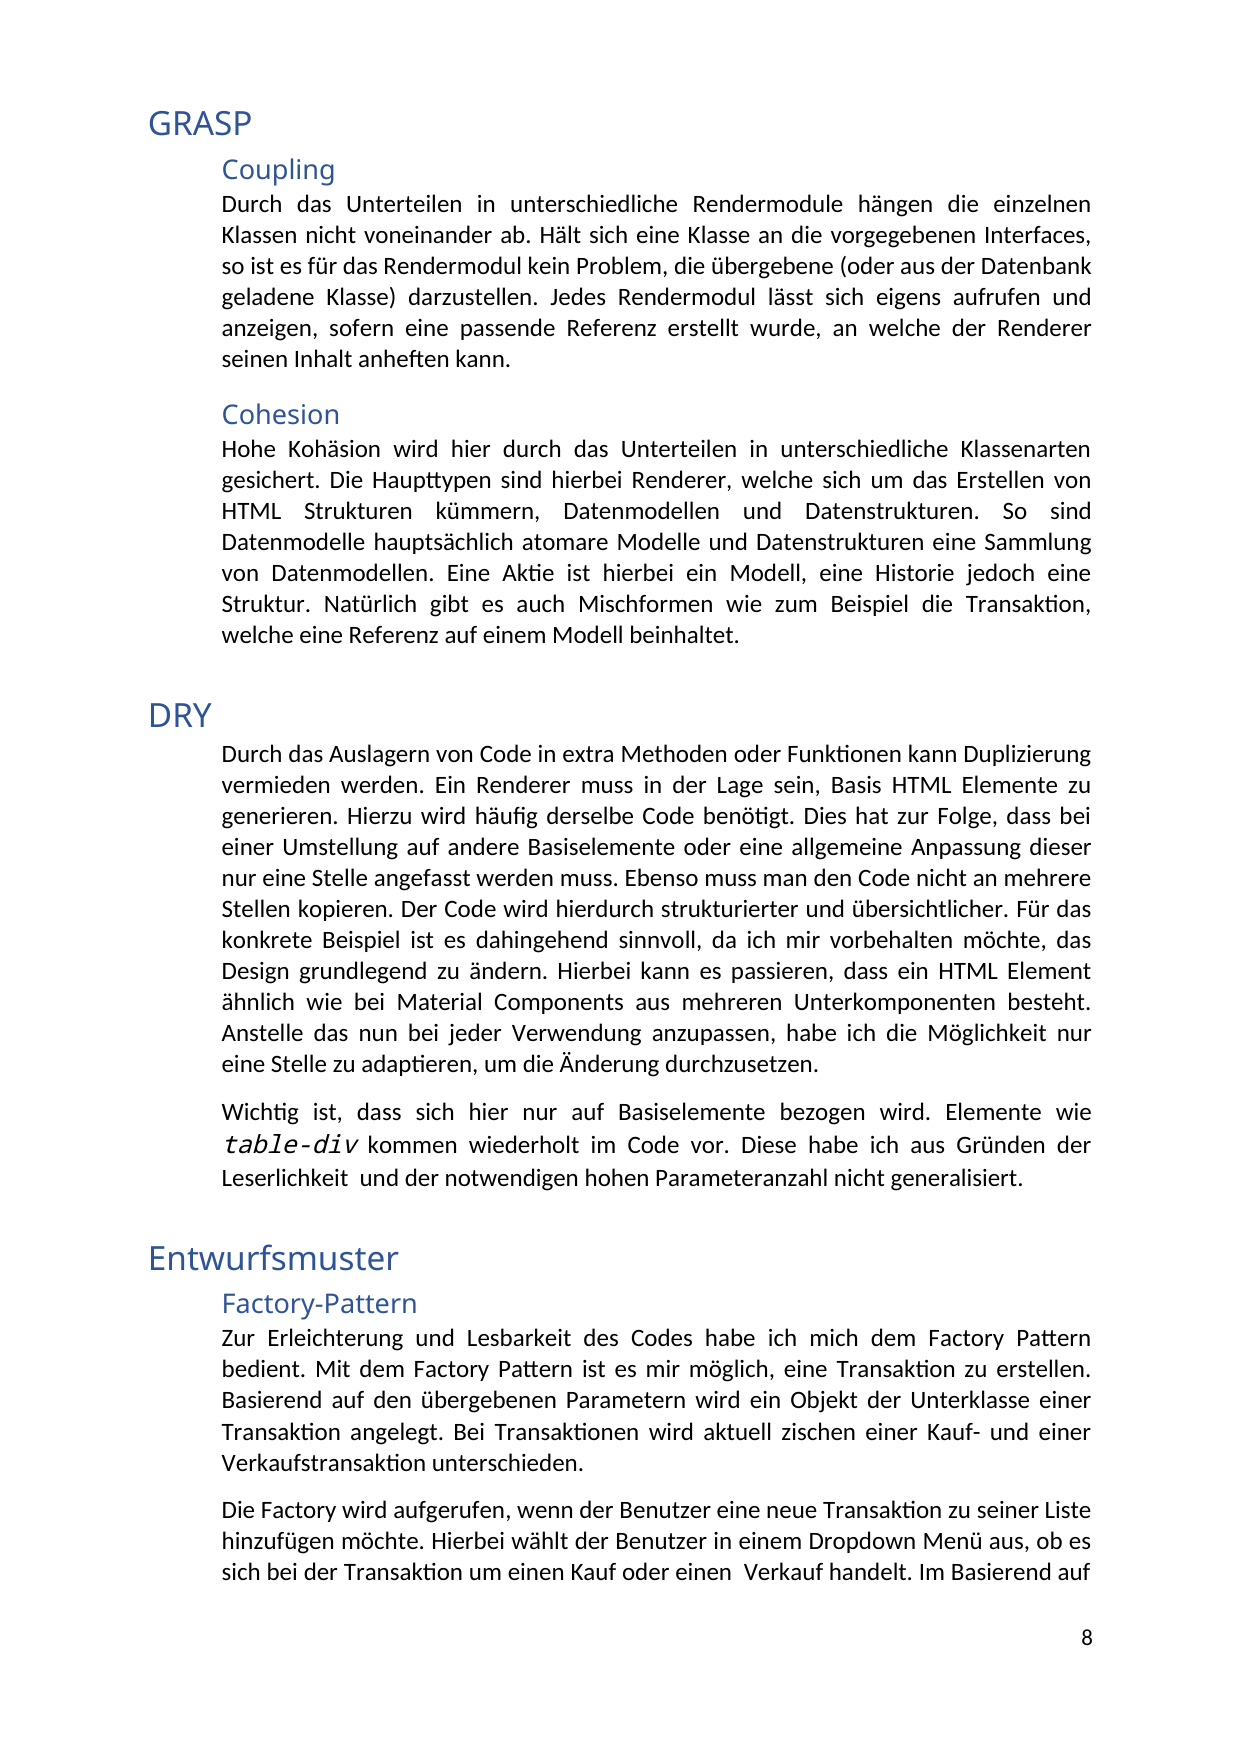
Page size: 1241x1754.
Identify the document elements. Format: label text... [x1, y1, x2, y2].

text Zur Erleichterung und Lesbarkeit des Codes habe ich mich dem Factory Pattern bedient. Mit dem Factory Pattern ist es mir möglich, eine Transaktion zu erstellen. Basierend auf den übergebenen Parametern wird ein Objekt der Unterklasse einer Transaktion angelegt. Bei Transaktionen wird aktuell zischen einer Kauf- und einer Verkaufstransaktion unterschieden. [221, 1322, 1093, 1477]
text Wichtig ist, dass sich hier nur auf Basiselemente bezogen wird. Elemente wie table-div kommen wiederholt im Code vor. Diese habe ich aus Gründen der Leserlichkeit und der notwendigen hohen Parameteranzahl nicht generalisiert. [221, 1096, 1093, 1192]
subtitle DRY [148, 692, 1093, 737]
text Durch das Unterteilen in unterschiedliche Rendermodule hängen die einzelnen Klassen nicht voneinander ab. Hält sich eine Klasse an die vorgegebenen Interfaces, so ist es für das Rendermodul kein Problem, die übergebene (oder aus der Datenbank geladene Klasse) darzustellen. Jedes Rendermodul lässt sich eigens aufrufen und anzeigen, sofern eine passende Referenz erstellt wurde, an welche der Renderer seinen Inhalt anheften kann. [221, 188, 1093, 374]
subtitle Coupling [148, 150, 1093, 187]
subtitle GRASP [148, 100, 1093, 145]
text Durch das Auslagern von Code in extra Methoden oder Funktionen kann Duplizierung vermieden werden. Ein Renderer muss in der Lage sein, Basis HTML Elemente zu generieren. Hierzu wird häufig derselbe Code benötigt. Dies hat zur Folge, dass bei einer Umstellung auf andere Basiselemente oder eine allgemeine Anpassung dieser nur eine Stelle angefasst werden muss. Ebenso muss man den Code nicht an mehrere Stellen kopieren. Der Code wird hierdurch strukturierter und übersichtlicher. Für das konkrete Beispiel ist es dahingehend sinnvoll, da ich mir vorbehalten möchte, das Design grundlegend zu ändern. Hierbei kann es passieren, dass ein HTML Element ähnlich wie bei Material Components aus mehreren Unterkomponenten besteht. Anstelle das nun bei jeder Verwendung anzupassen, habe ich die Möglichkeit nur eine Stelle zu adaptieren, um die Änderung durchzusetzen. [221, 738, 1093, 1079]
subtitle Entwurfsmuster [148, 1234, 1093, 1280]
text Die Factory wird aufgerufen, wenn der Benutzer eine neue Transaktion zu seiner Liste hinzufügen möchte. Hierbei wählt der Benutzer in einem Dropdown Menü aus, ob es sich bei der Transaktion um einen Kauf oder einen Verkauf handelt. Im Basierend auf [221, 1494, 1093, 1587]
subtitle Cohesion [148, 395, 1093, 432]
text Hohe Kohäsion wird hier durch das Unterteilen in unterschiedliche Klassenarten gesichert. Die Haupttypen sind hierbei Renderer, welche sich um das Erstellen von HTML Strukturen kümmern, Datenmodellen und Datenstrukturen. So sind Datenmodelle hauptsächlich atomare Modelle und Datenstrukturen eine Sammlung von Datenmodellen. Eine Aktie ist hierbei ein Modell, eine Historie jedoch eine Struktur. Natürlich gibt es auch Mischformen wie zum Beispiel die Transaktion, welche eine Referenz auf einem Modell beinhaltet. [221, 433, 1093, 649]
subtitle Factory-Pattern [148, 1285, 1093, 1322]
